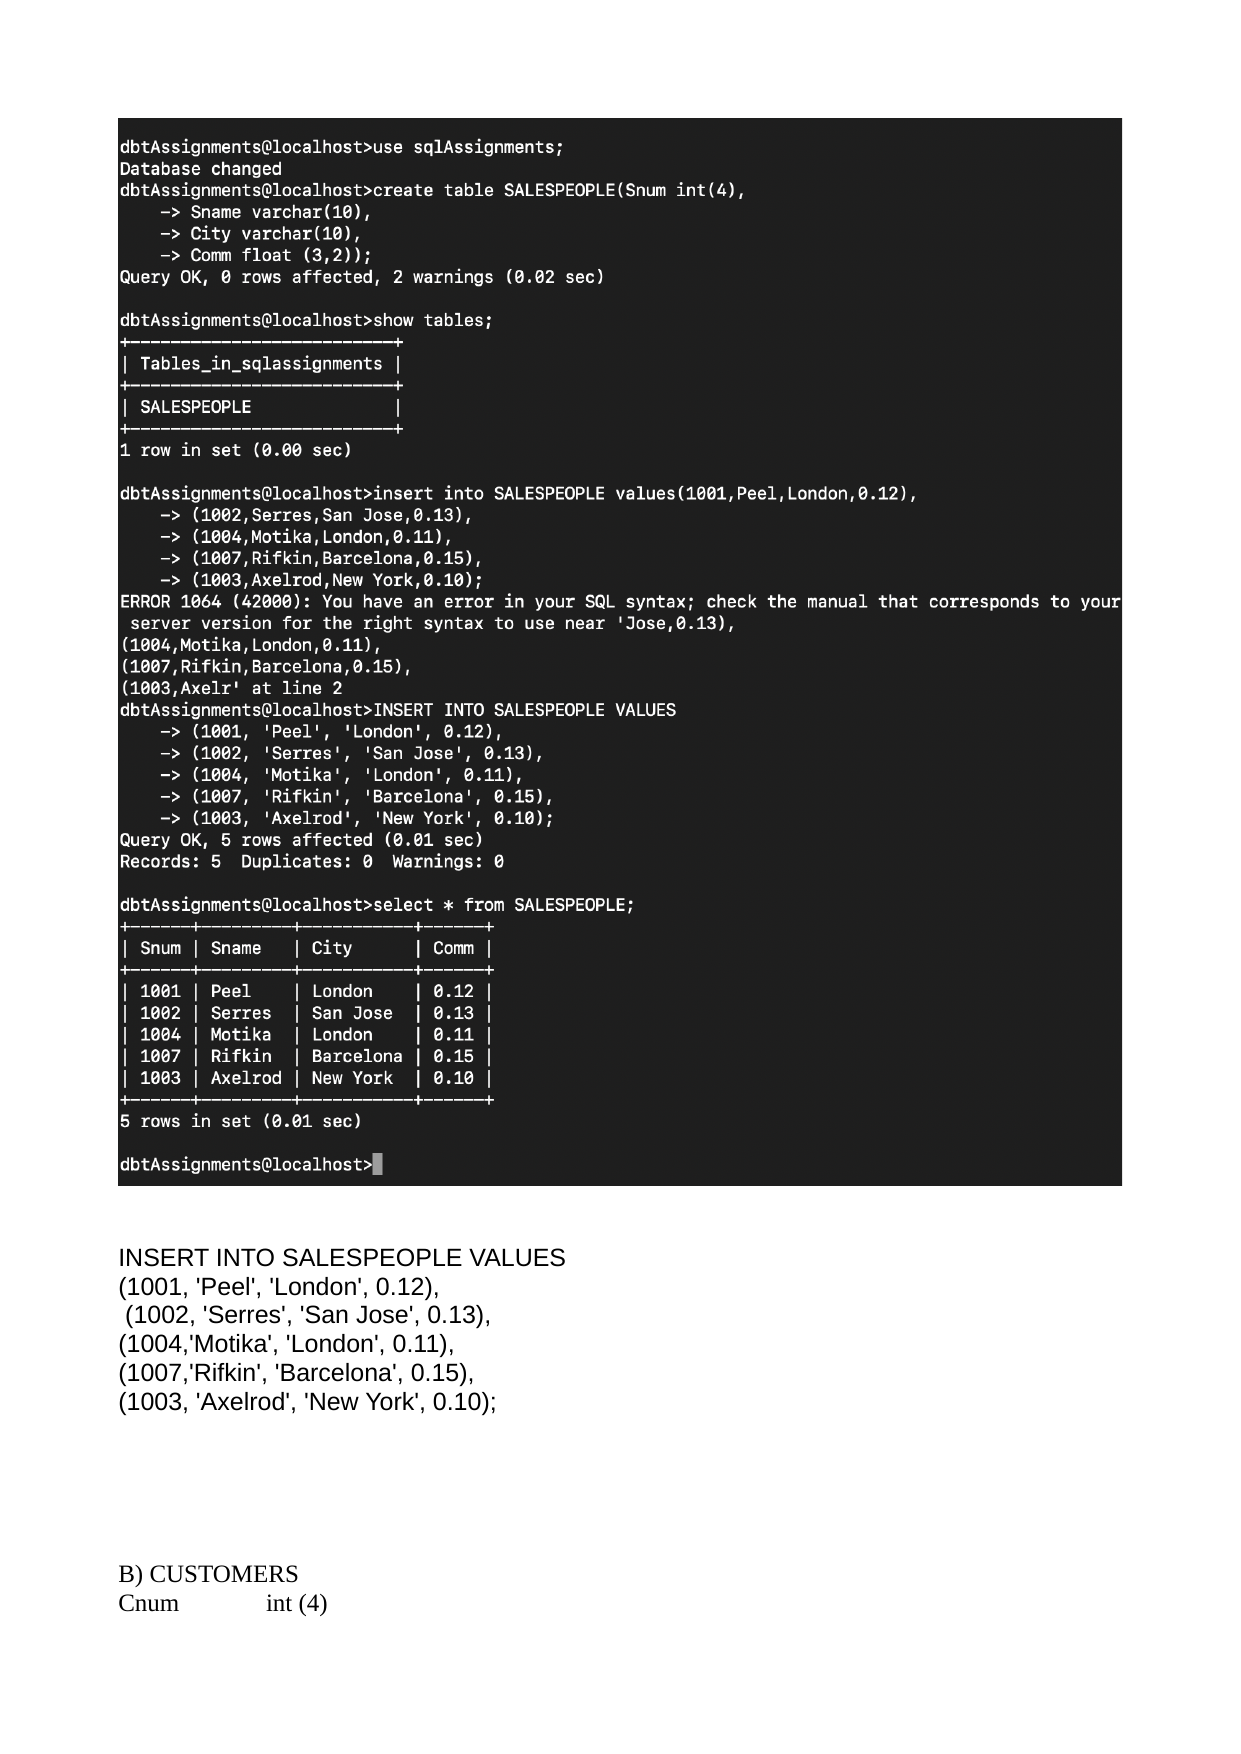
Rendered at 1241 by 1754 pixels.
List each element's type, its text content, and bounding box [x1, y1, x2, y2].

text (1007,'Rifkin', 'Barcelona', 0.15), [118, 1358, 1122, 1387]
text INSERT INTO SALESPEOPLE VALUES [118, 1243, 1122, 1272]
text (1003, 'Axelrod', 'New York', 0.10); [118, 1387, 1122, 1416]
text Cnum int (4) [118, 1588, 1122, 1617]
text (1004,'Motika', 'London', 0.11), [118, 1329, 1122, 1358]
picture [118, 118, 1123, 1186]
text B) CUSTOMERS [118, 1559, 1122, 1588]
text (1001, 'Peel', 'London', 0.12), [118, 1272, 1122, 1301]
text (1002, 'Serres', 'San Jose', 0.13), [118, 1301, 1122, 1329]
